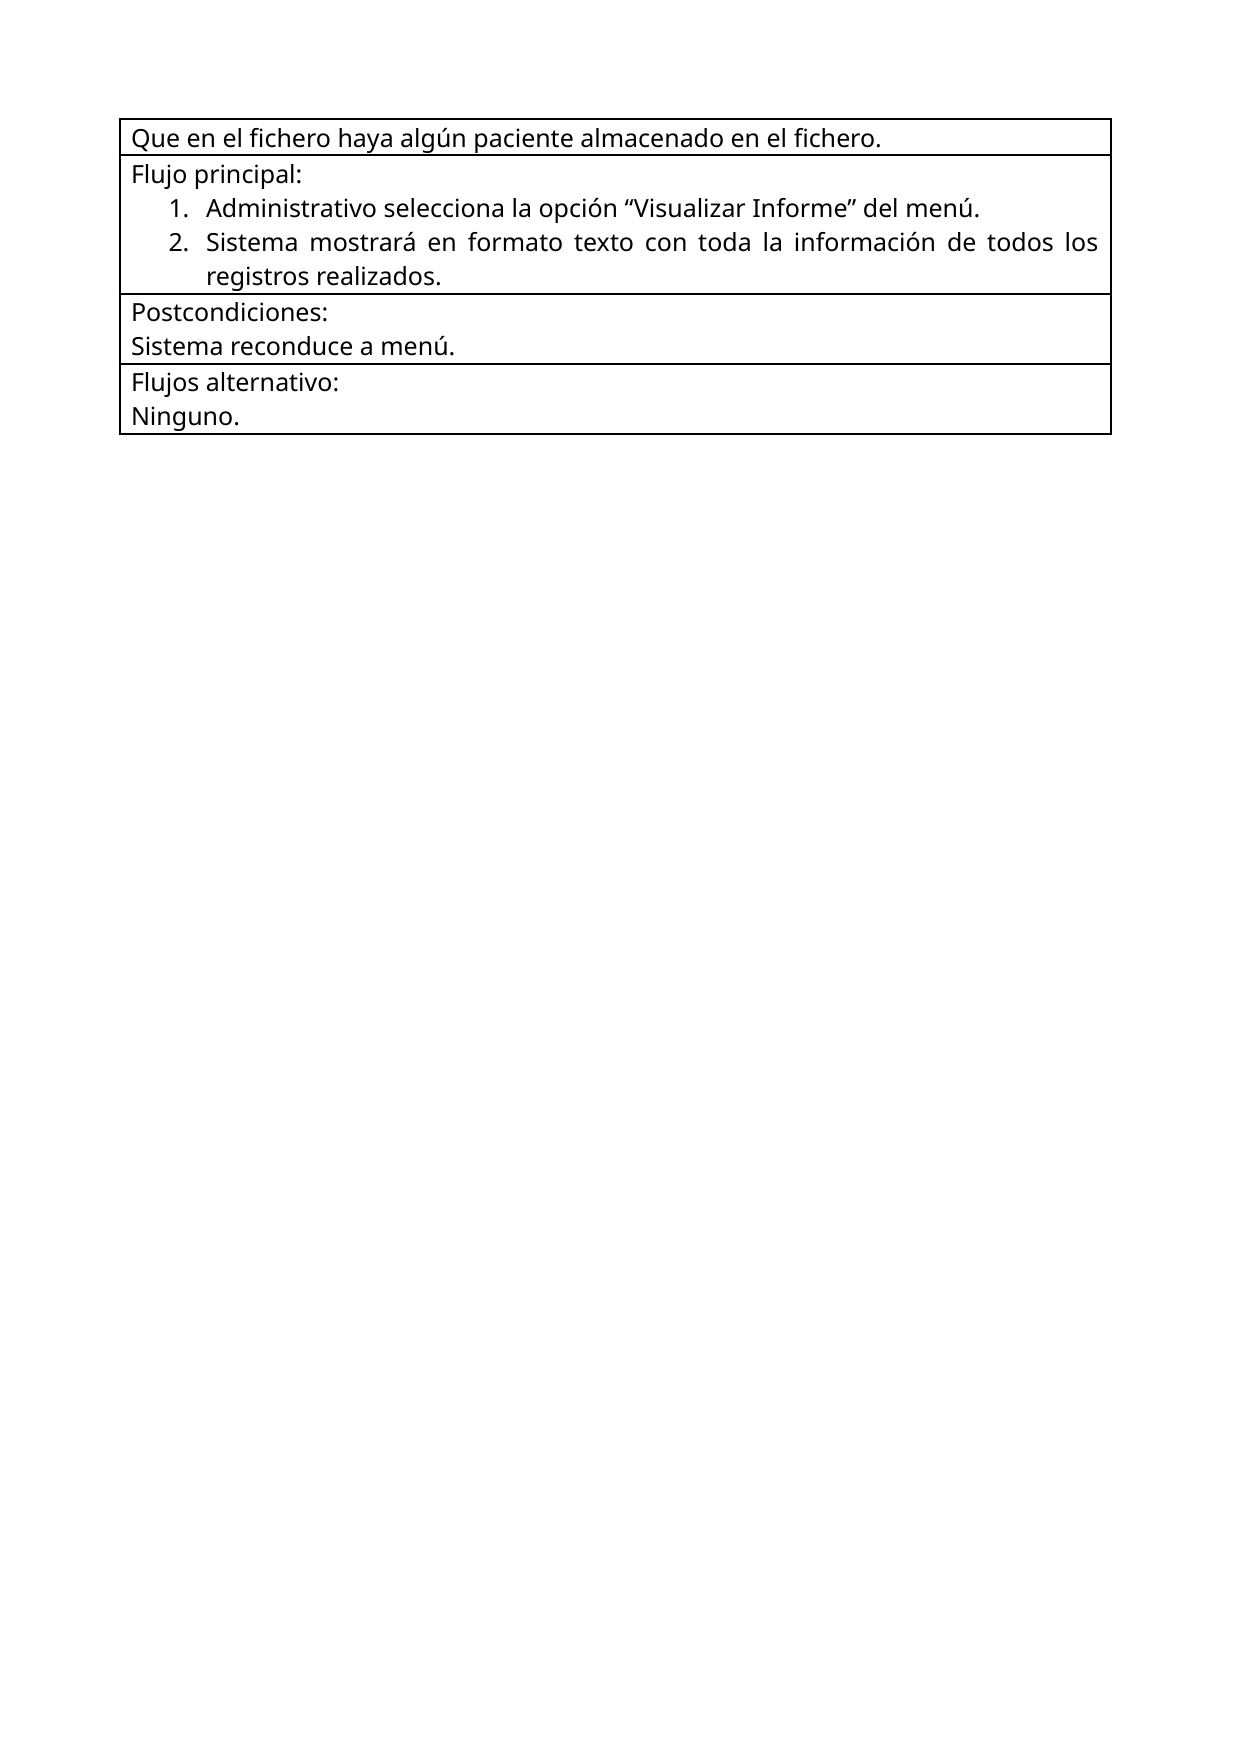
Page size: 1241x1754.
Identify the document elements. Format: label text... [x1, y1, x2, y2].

table_cell Flujos alternativo: Ninguno. [121, 365, 1110, 433]
table_cell Flujo principal: Administrativo selecciona la opción “Visualizar Informe” del menú. Sistema mostrará en formato texto con toda la información de todos los registros realizados. [121, 156, 1110, 293]
table_cell Que en el fichero haya algún paciente almacenado en el fichero. [121, 120, 1110, 154]
table_cell Postcondiciones: Sistema reconduce a menú. [121, 295, 1110, 363]
